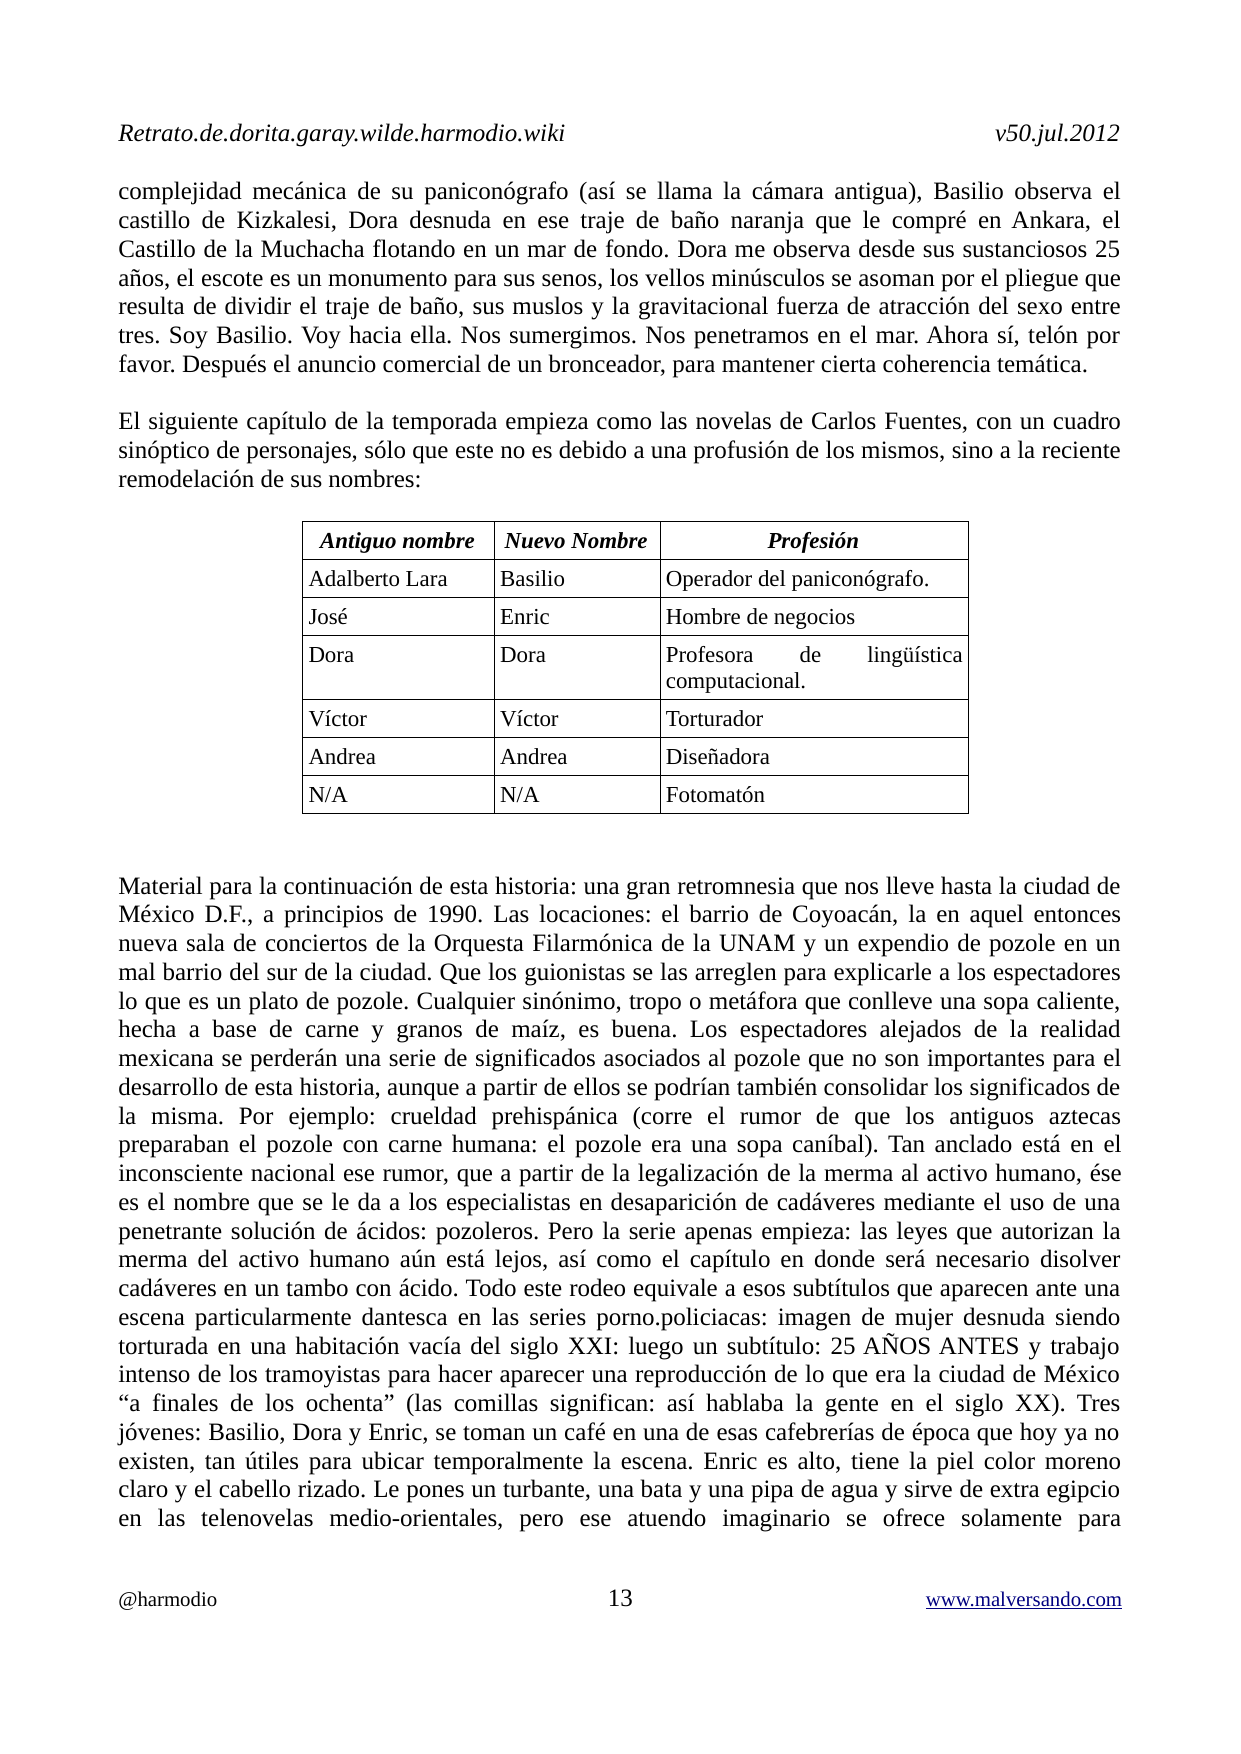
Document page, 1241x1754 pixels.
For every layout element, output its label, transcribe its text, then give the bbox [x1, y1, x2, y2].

table_cell José [303, 598, 494, 635]
table_cell Andrea [303, 738, 494, 775]
table_cell Andrea [495, 738, 660, 775]
table_cell Profesora de lingüística computacional. [661, 636, 968, 699]
table_cell Hombre de negocios [661, 598, 968, 635]
table_header Nuevo Nombre [495, 522, 660, 559]
table_cell Víctor [495, 700, 660, 737]
table_header Antiguo nombre [303, 522, 494, 559]
text complejidad mecánica de su paniconógrafo (así se llama la cámara antigua), Basilio observa el castillo de Kizkalesi, Dora desnuda en ese traje de baño naranja que le compré en Ankara, el Castillo de la Muchacha flotando en un mar de fondo. Dora me observa desde sus sustanciosos 25 años, el escote es un monumento para sus senos, los vellos minúsculos se asoman por el pliegue que resulta de dividir el traje de baño, sus muslos y la gravitacional fuerza de atracción del sexo entre tres. Soy Basilio. Voy hacia ella. Nos sumergimos. Nos penetramos en el mar. Ahora sí, telón por favor. Después el anuncio comercial de un bronceador, para mantener cierta coherencia temática. [118, 176, 1122, 378]
text Material para la continuación de esta historia: una gran retromnesia que nos lleve hasta la ciudad de México D.F., a principios de 1990. Las locaciones: el barrio de Coyoacán, la en aquel entonces nueva sala de conciertos de la Orquesta Filarmónica de la UNAM y un expendio de pozole en un mal barrio del sur de la ciudad. Que los guionistas se las arreglen para explicarle a los espectadores lo que es un plato de pozole. Cualquier sinónimo, tropo o metáfora que conlleve una sopa caliente, hecha a base de carne y granos de maíz, es buena. Los espectadores alejados de la realidad mexicana se perderán una serie de significados asociados al pozole que no son importantes para el desarrollo de esta historia, aunque a partir de ellos se podrían también consolidar los significados de la misma. Por ejemplo: crueldad prehispánica (corre el rumor de que los antiguos aztecas preparaban el pozole con carne humana: el pozole era una sopa caníbal). Tan anclado está en el inconsciente nacional ese rumor, que a partir de la legalización de la merma al activo humano, ése es el nombre que se le da a los especialistas en desaparición de cadáveres mediante el uso de una penetrante solución de ácidos: pozoleros. Pero la serie apenas empieza: las leyes que autorizan la merma del activo humano aún está lejos, así como el capítulo en donde será necesario disolver cadáveres en un tambo con ácido. Todo este rodeo equivale a esos subtítulos que aparecen ante una escena particularmente dantesca en las series porno.policiacas: imagen de mujer desnuda siendo torturada en una habitación vacía del siglo XXI: luego un subtítulo: 25 AÑOS ANTES y trabajo intenso de los tramoyistas para hacer aparecer una reproducción de lo que era la ciudad de México “a finales de los ochenta” (las comillas significan: así hablaba la gente en el siglo XX). Tres jóvenes: Basilio, Dora y Enric, se toman un café en una de esas cafebrerías de época que hoy ya no existen, tan útiles para ubicar temporalmente la escena. Enric es alto, tiene la piel color moreno claro y el cabello rizado. Le pones un turbante, una bata y una pipa de agua y sirve de extra egipcio en las telenovelas medio-orientales, pero ese atuendo imaginario se ofrece solamente para [118, 871, 1122, 1532]
table_cell Torturador [661, 700, 968, 737]
table_cell N/A [495, 776, 660, 813]
table_cell Víctor [303, 700, 494, 737]
text El siguiente capítulo de la temporada empieza como las novelas de Carlos Fuentes, con un cuadro sinóptico de personajes, sólo que este no es debido a una profusión de los mismos, sino a la reciente remodelación de sus nombres: [118, 406, 1122, 493]
table_cell Fotomatón [661, 776, 968, 813]
table_cell Dora [495, 636, 660, 699]
table_cell Basilio [495, 560, 660, 597]
table_cell Enric [495, 598, 660, 635]
table_cell Adalberto Lara [303, 560, 494, 597]
table_cell Dora [303, 636, 494, 699]
table_cell Operador del paniconógrafo. [661, 560, 968, 597]
table_header Profesión [661, 522, 968, 559]
table_cell Diseñadora [661, 738, 968, 775]
table_cell N/A [303, 776, 494, 813]
